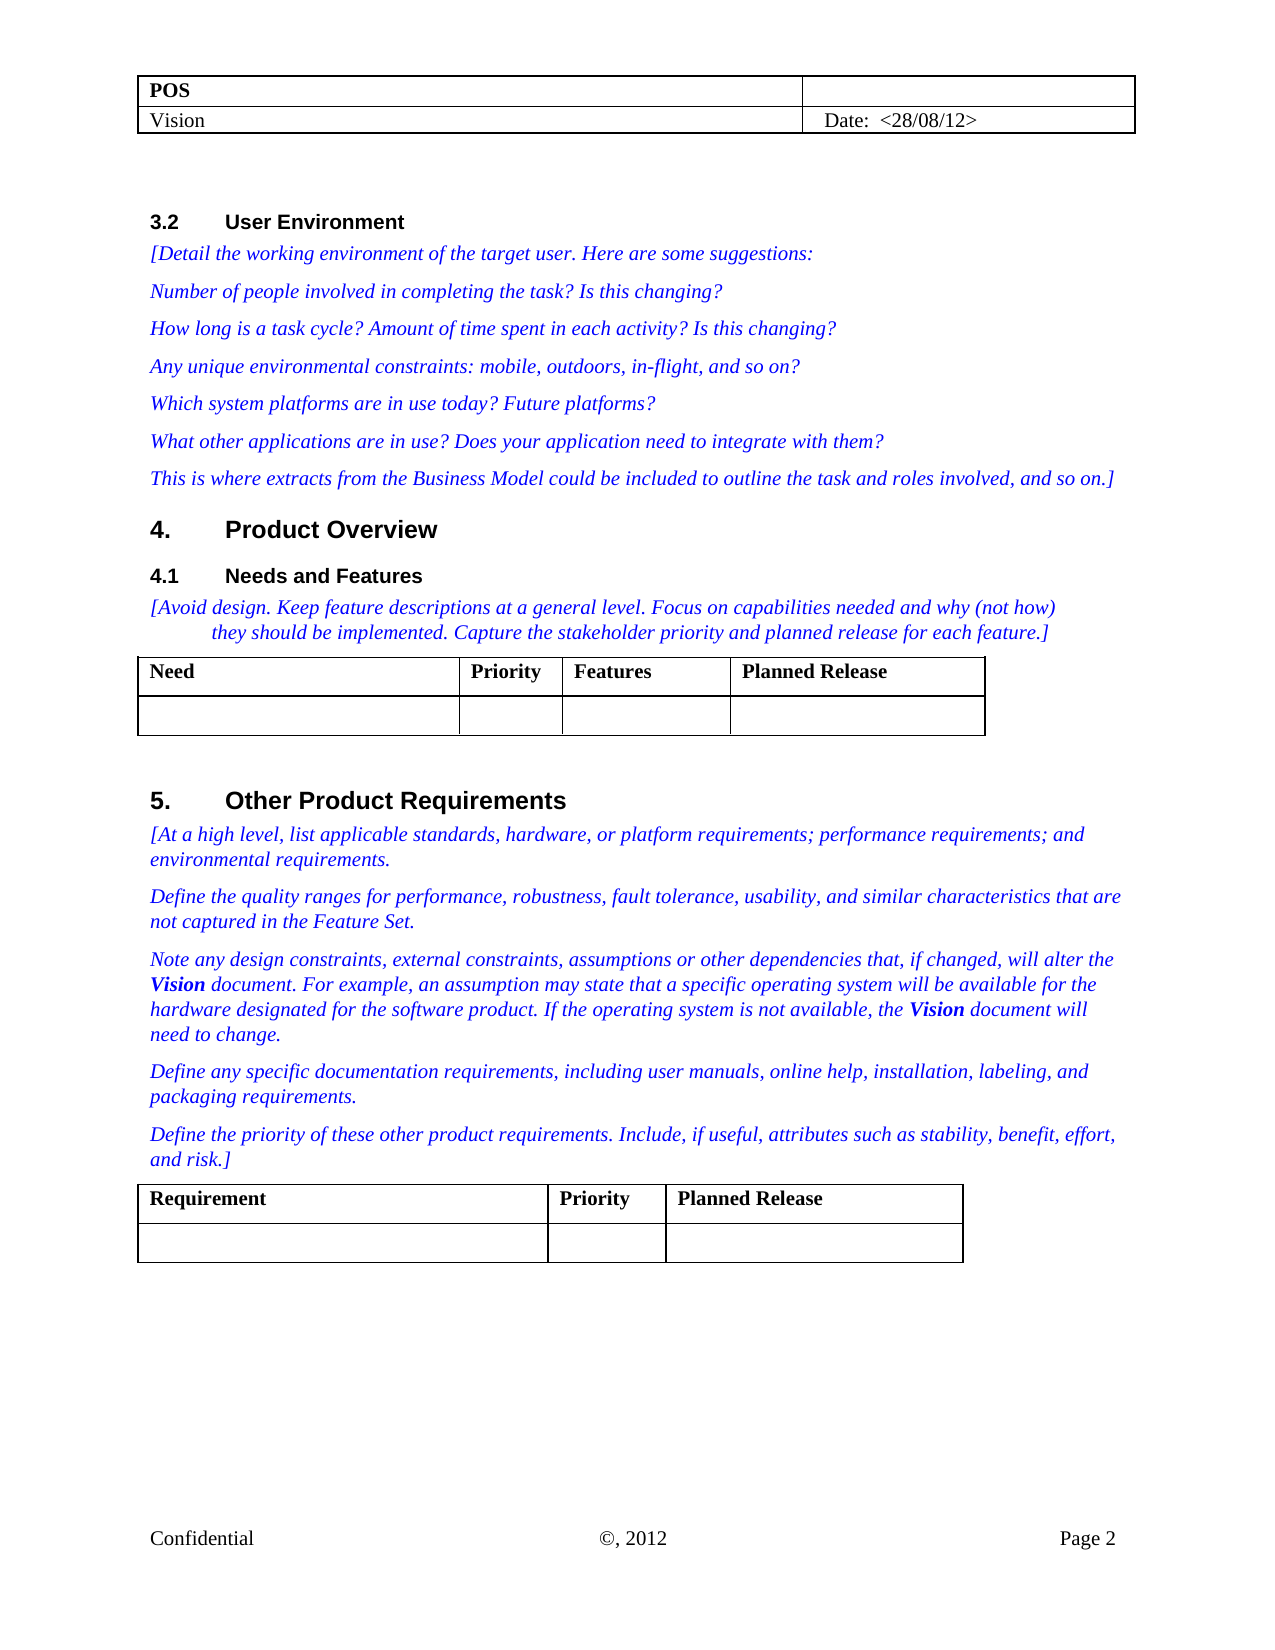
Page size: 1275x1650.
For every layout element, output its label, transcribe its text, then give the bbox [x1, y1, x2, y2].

table_cell [139, 697, 459, 734]
table_header Need [139, 658, 459, 695]
table_header Requirement [139, 1185, 547, 1223]
text Note any design constraints, external constraints, assumptions or other dependencies that, if changed, will alter the Vision document. For example, an assumption may state that a specific operating system will be available for the hardware designated for the software product. If the operating system is not available, the Vision document will need to change. [150, 946, 1125, 1046]
table_cell [731, 697, 984, 734]
text [At a high level, list applicable standards, hardware, or platform requirements; performance requirements; and environmental requirements. [150, 821, 1125, 871]
table_cell [563, 697, 730, 734]
text Number of people involved in completing the task? Is this changing? [150, 278, 1125, 303]
table_header Planned Release [667, 1185, 962, 1223]
text [Detail the working environment of the target user. Here are some suggestions: [150, 240, 1125, 265]
text What other applications are in use? Does your application need to integrate with them? [150, 428, 1125, 453]
table_cell [549, 1224, 665, 1262]
table_header Planned Release [731, 658, 984, 695]
text This is where extracts from the Business Model could be included to outline the task and roles involved, and so on.] [150, 465, 1125, 490]
text Define any specific documentation requirements, including user manuals, online help, installation, labeling, and packaging requirements. [150, 1058, 1125, 1108]
text [Avoid design. Keep feature descriptions at a general level. Focus on capabilities needed and why (not how) they should be implemented. Capture the stakeholder priority and planned release for each feature.] [150, 594, 1125, 644]
subtitle User Environment [150, 209, 1125, 234]
table_cell [139, 1224, 547, 1262]
table_header Features [563, 658, 730, 695]
table_cell [667, 1224, 962, 1262]
text Any unique environmental constraints: mobile, outdoors, in-flight, and so on? [150, 353, 1125, 378]
subtitle Other Product Requirements [150, 786, 1125, 815]
text How long is a task cycle? Amount of time spent in each activity? Is this changing? [150, 315, 1125, 340]
text Define the priority of these other product requirements. Include, if useful, attributes such as stability, benefit, effort, and risk.] [150, 1121, 1125, 1171]
table_cell [460, 697, 562, 734]
table_header Priority [460, 658, 562, 695]
table_header Priority [549, 1185, 665, 1223]
text Which system platforms are in use today? Future platforms? [150, 390, 1125, 415]
text Define the quality ranges for performance, robustness, fault tolerance, usability, and similar characteristics that are not captured in the Feature Set. [150, 883, 1125, 933]
subtitle Needs and Features [150, 563, 1125, 588]
subtitle Product Overview [150, 515, 1125, 544]
